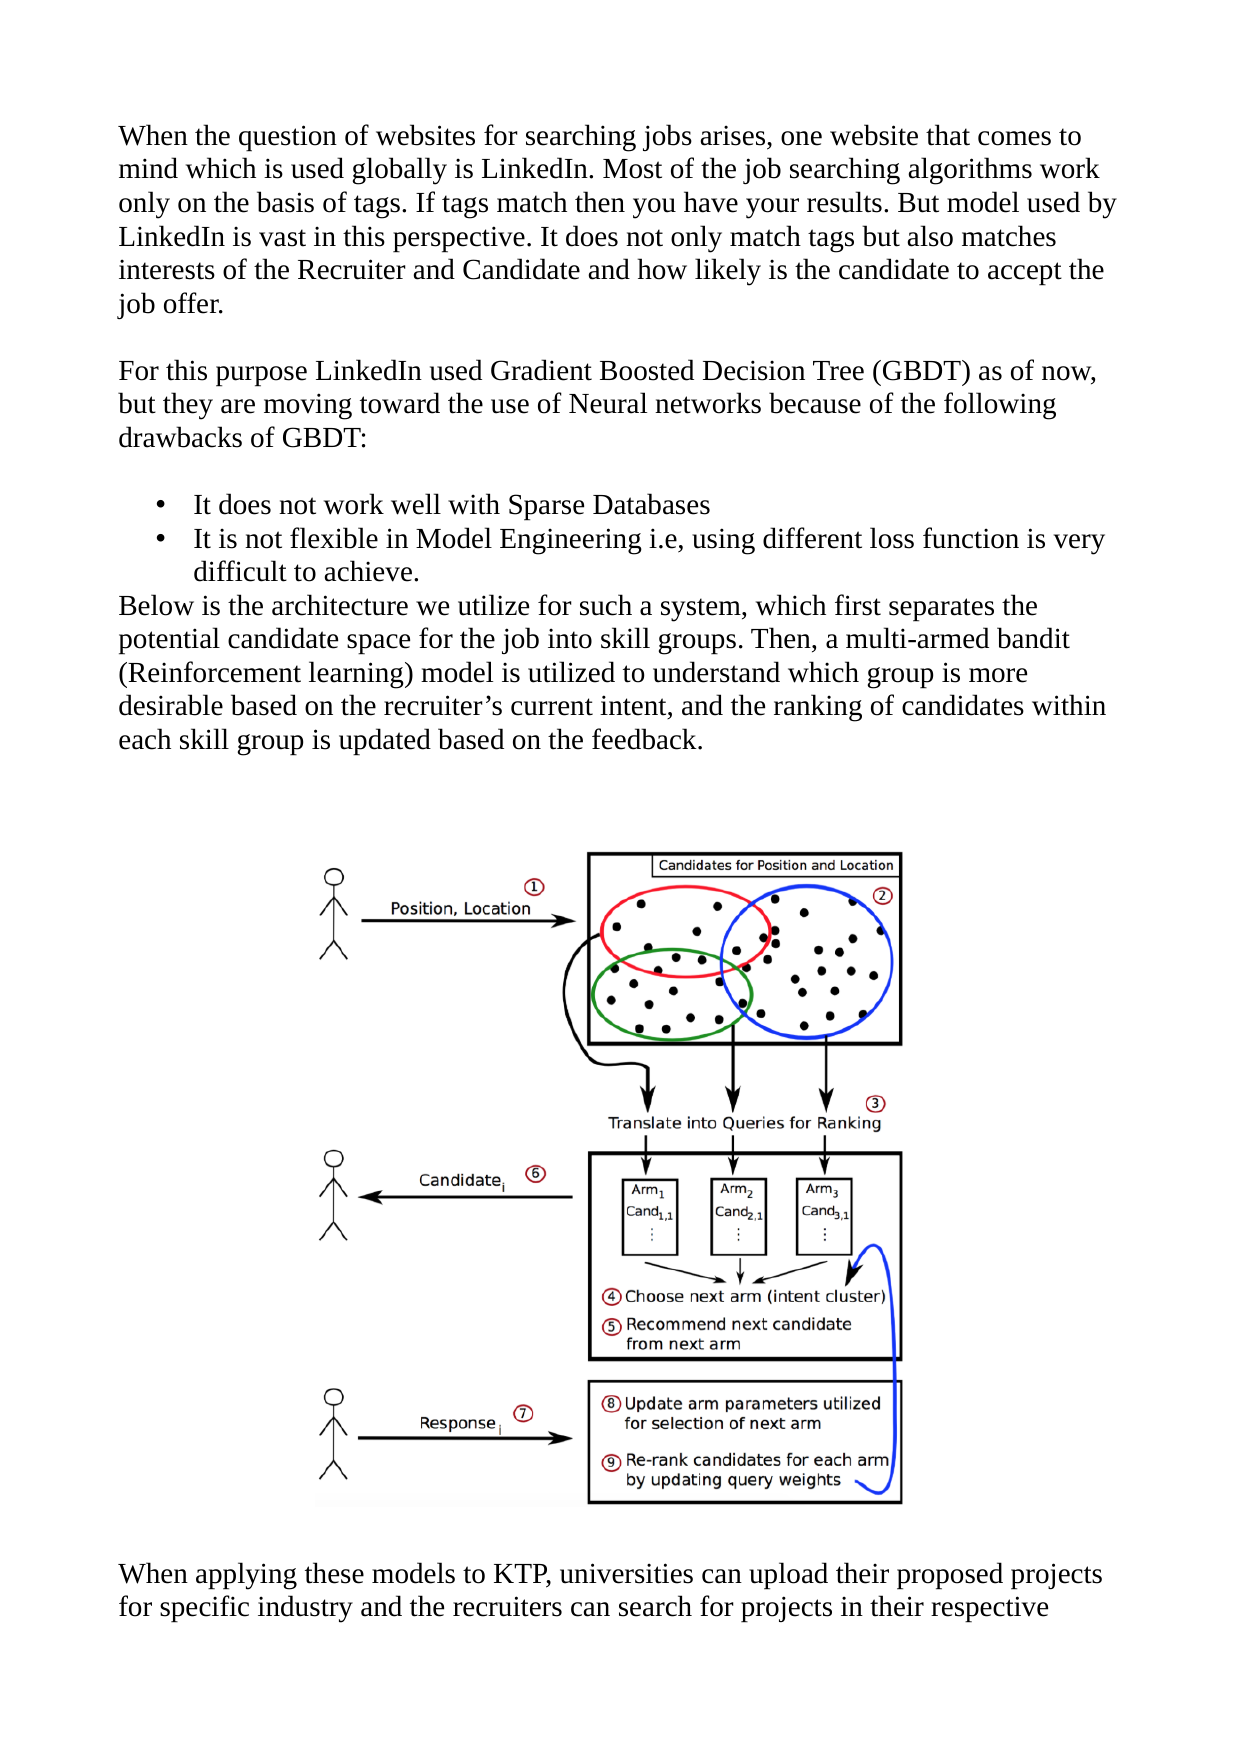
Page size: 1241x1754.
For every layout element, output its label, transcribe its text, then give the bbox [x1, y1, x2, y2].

text Below is the architecture we utilize for such a system, which first separates the potential candidate space for the job into skill groups. Then, a multi-armed bandit (Reinforcement learning) model is utilized to understand which group is more desirable based on the recruiter’s current intent, and the ranking of candidates within each skill group is updated based on the feedback. [118, 588, 1122, 756]
list It does not work well with Sparse Databases [156, 487, 1122, 521]
text When applying these models to KTP, universities can upload their proposed projects for specific industry and the recruiters can search for projects in their respective [118, 1556, 1122, 1623]
text When the question of websites for searching jobs arises, one website that comes to mind which is used globally is LinkedIn. Most of the job searching algorithms work only on the basis of tags. If tags match then you have your results. But model used by LinkedIn is vast in this perspective. It does not only match tags but also matches interests of the Recruiter and Candidate and how likely is the candidate to accept the job offer. For this purpose LinkedIn used Gradient Boosted Decision Tree (GBDT) as of now, but they are moving toward the use of Neural networks because of the following drawbacks of GBDT: [118, 118, 1122, 453]
list It is not flexible in Model Engineering i.e, using different loss function is very difficult to achieve. [156, 521, 1122, 588]
